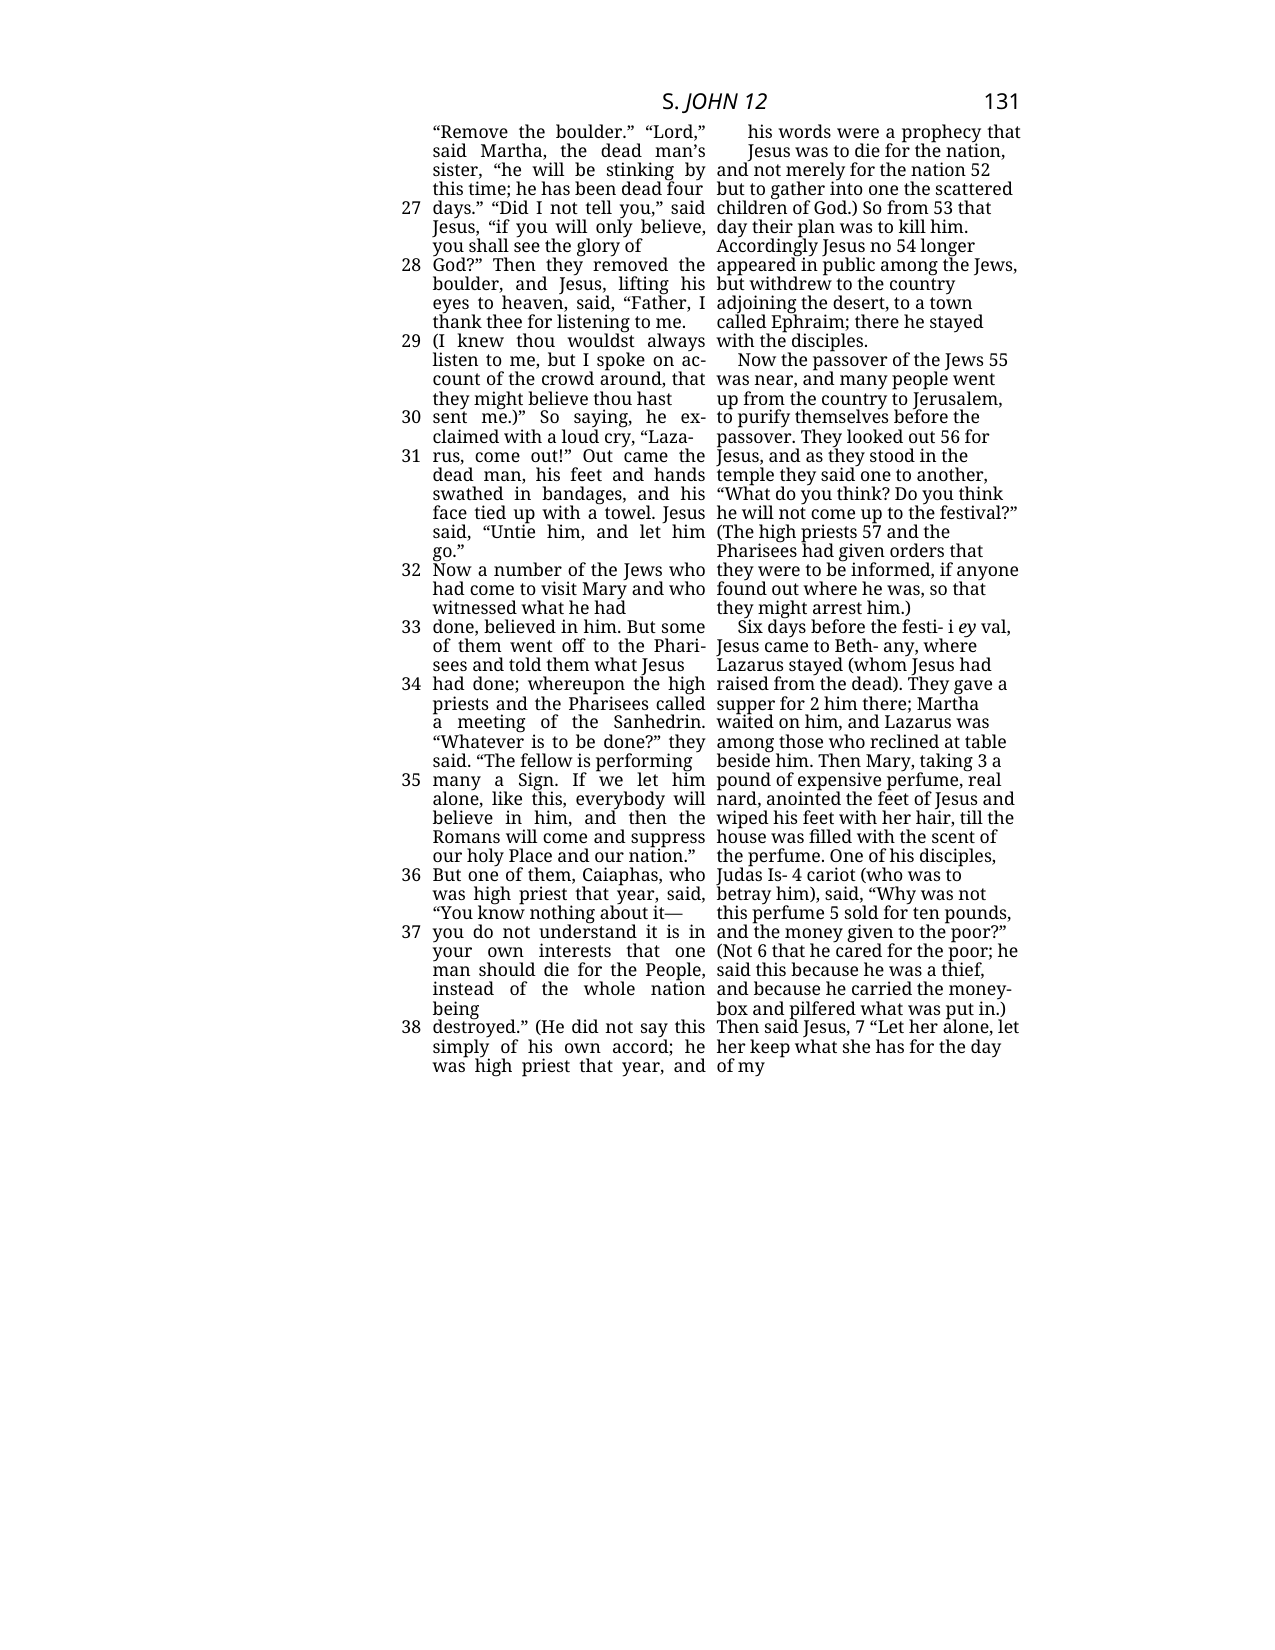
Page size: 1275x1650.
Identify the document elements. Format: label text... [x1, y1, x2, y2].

text and not merely for the nation 52 but to gather into one the scat­tered children of God.) So from 53 that day their plan was to kill him. Accordingly Jesus no 54 longer appeared in public among the Jews, but withdrew to the country adjoining the desert, to a town called Ephraim; there he stayed with the disciples. [716, 161, 1021, 352]
list destroyed.” (He did not say this simply of his own accord; he was high priest that year, and [401, 1019, 706, 1076]
text “Remove the boulder.” “Lord,” said Martha, the dead man’s sister, “he will be stinking by this time; he has been dead four [432, 123, 706, 199]
text Six days before the festi- i ey val, Jesus came to Beth- any, where Lazarus stayed (whom Jesus had raised from the dead). They gave a supper for 2 him there; Martha waited on him, and Lazarus was among those who reclined at table be­side him. Then Mary, taking 3 a pound of expensive perfume, real nard, anointed the feet of Jesus and wiped his feet with her hair, till the house was filled with the scent of the perfume. One of his disciples, Judas Is- 4 cariot (who was to betray him), said, “Why was not this perfume 5 sold for ten pounds, and the money given to the poor?” (Not 6 that he cared for the poor; he said this because he was a thief, and because he carried the money-box and pilfered what was put in.) Then said Jesus, 7 “Let her alone, let her keep what she has for the day of my [716, 618, 1021, 1076]
list (I knew thou wouldst always listen to me, but I spoke on ac­count of the crowd around, that they might believe thou hast [401, 332, 706, 409]
list had done; whereupon the high priests and the Pharisees called a meeting of the Sanhedrin. “Whatever is to be done?” they said. “The fellow is performing [401, 676, 706, 771]
list many a Sign. If we let him alone, like this, everybody will believe in him, and then the Romans will come and suppress our holy Place and our nation.” [401, 771, 706, 866]
list Now a number of the Jews who had come to visit Mary and who witnessed what he had [401, 561, 706, 618]
list rus, come out!” Out came the dead man, his feet and hands swathed in bandages, and his face tied up with a towel. Jesus said, “Untie him, and let him go.” [401, 447, 706, 561]
list done, believed in him. But some of them went off to the Phari­sees and told them what Jesus [401, 618, 706, 676]
list you do not understand it is in your own interests that one man should die for the People, in­stead of the whole nation being [401, 923, 706, 1019]
text Now the passover of the Jews 55 was near, and many people went up from the country to Jerusa­lem, to purify themselves before the passover. They looked out 56 for Jesus, and as they stood in the temple they said one to an­other, “What do you think? Do you think he will not come up to the festival?” (The high priests 57 and the Pharisees had given or­ders that they were to be in­formed, if anyone found out where he was, so that they might arrest him.) [716, 352, 1021, 618]
list God?” Then they removed the boulder, and Jesus, lifting his eyes to heaven, said, “Father, I thank thee for listening to me. [401, 256, 706, 332]
list sent me.)” So saying, he ex­claimed with a loud cry, “Laza- [401, 409, 706, 447]
list days.” “Did I not tell you,” said Jesus, “if you will only be­lieve, you shall see the glory of [401, 199, 706, 256]
list But one of them, Caiaphas, who was high priest that year, said, “You know nothing about it— [401, 866, 706, 923]
list his words were a prophecy that Jesus was to die for the nation, [716, 123, 1021, 161]
